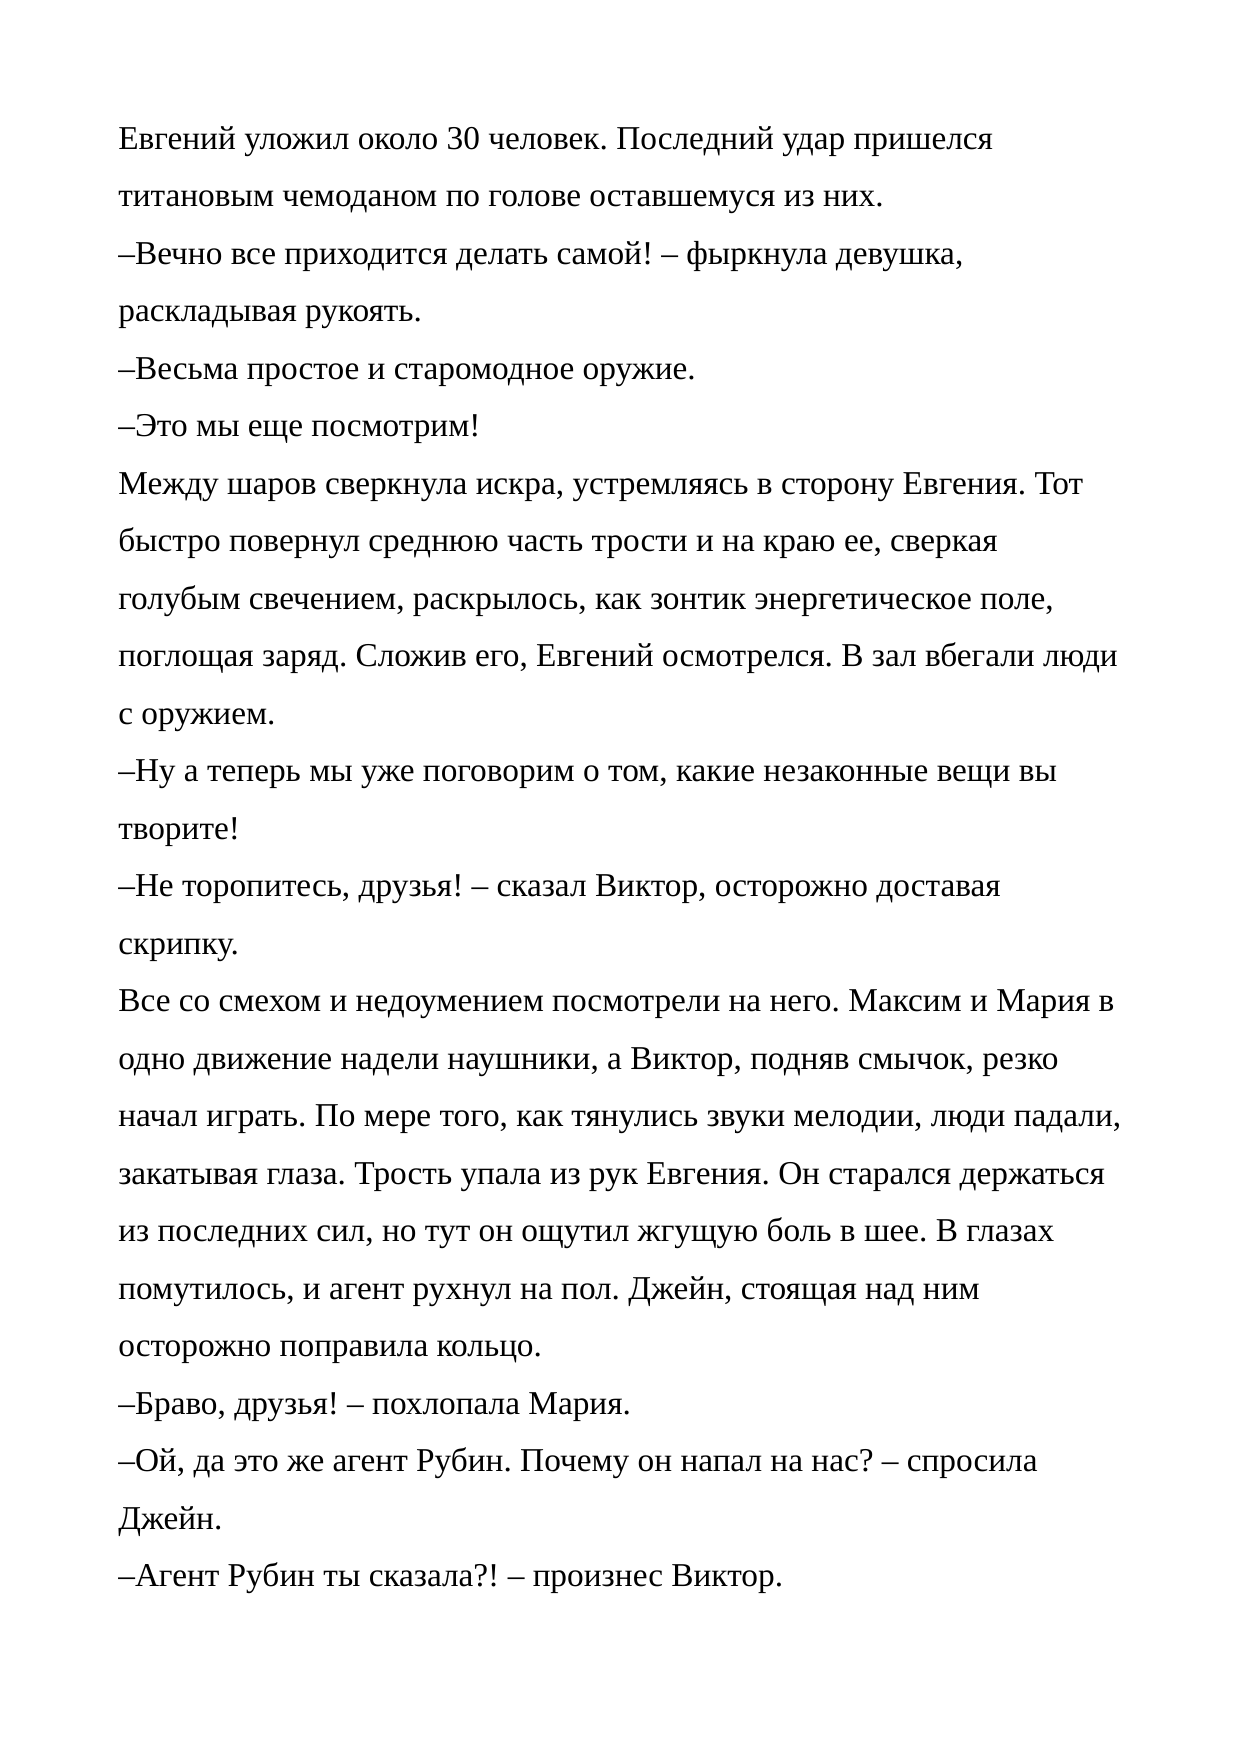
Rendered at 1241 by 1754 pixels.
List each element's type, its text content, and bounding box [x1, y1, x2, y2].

text Евгений уложил около 30 человек. Последний удар пришелся титановым чемоданом по голове оставшемуся из них. [118, 118, 1122, 214]
text –Ну а теперь мы уже поговорим о том, какие незаконные вещи вы творите! [118, 751, 1122, 846]
text –Это мы еще посмотрим! [118, 406, 1122, 444]
text –Браво, друзья! – похлопала Мария. [118, 1383, 1122, 1421]
text –Ой, да это же агент Рубин. Почему он напал на нас? – спросила Джейн. [118, 1441, 1122, 1536]
text –Весьма простое и старомодное оружие. [118, 348, 1122, 386]
text –Агент Рубин ты сказала?! – произнес Виктор. [118, 1556, 1122, 1594]
text –Не торопитесь, друзья! – сказал Виктор, осторожно доставая скрипку. [118, 866, 1122, 961]
text –Вечно все приходится делать самой! – фыркнула девушка, раскладывая рукоять. [118, 233, 1122, 329]
text Все со смехом и недоумением посмотрели на него. Максим и Мария в одно движение надели наушники, а Виктор, подняв смычок, резко начал играть. По мере того, как тянулись звуки мелодии, люди падали, закатывая глаза. Трость упала из рук Евгения. Он старался держаться из последних сил, но тут он ощутил жгущую боль в шее. В глазах помутилось, и агент рухнул на пол. Джейн, стоящая над ним осторожно поправила кольцо. [118, 981, 1122, 1364]
text Между шаров сверкнула искра, устремляясь в сторону Евгения. Тот быстро повернул среднюю часть трости и на краю ее, сверкая голубым свечением, раскрылось, как зонтик энергетическое поле, поглощая заряд. Сложив его, Евгений осмотрелся. В зал вбегали люди с оружием. [118, 463, 1122, 731]
